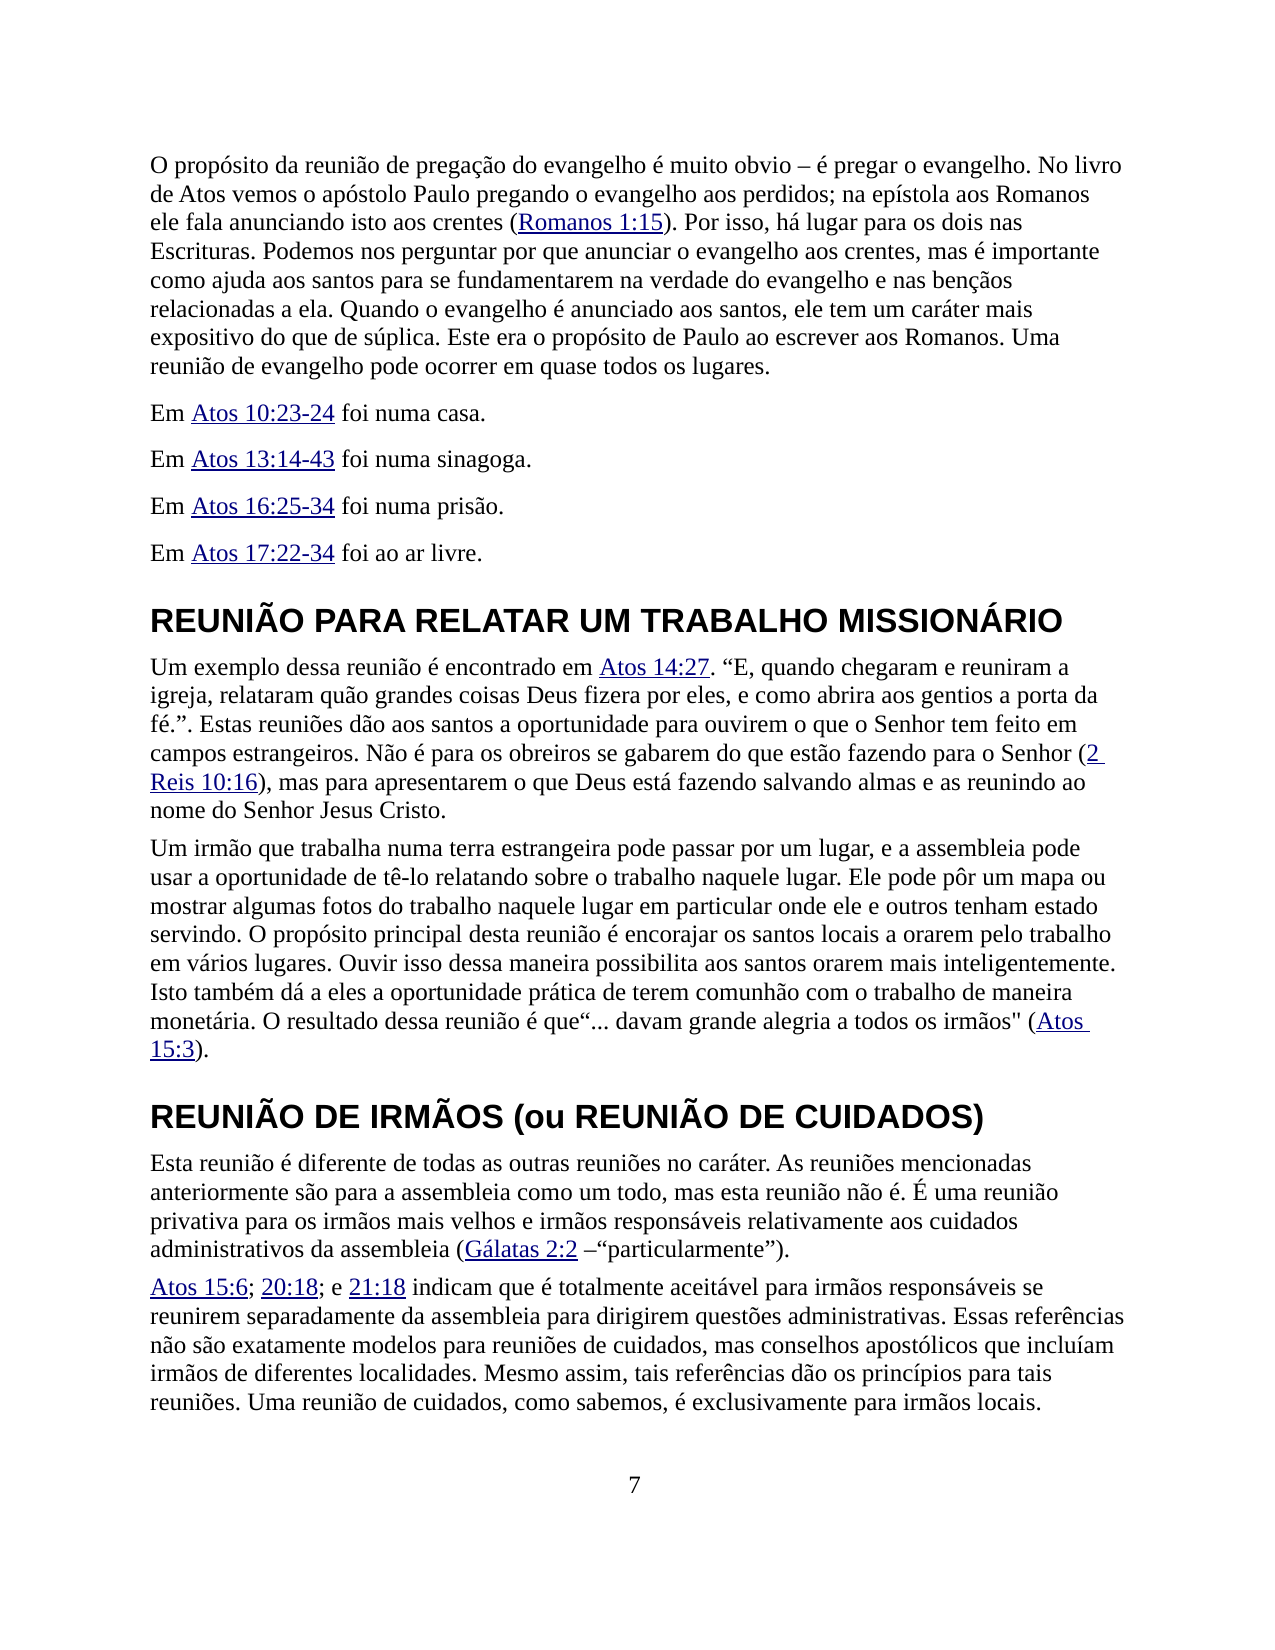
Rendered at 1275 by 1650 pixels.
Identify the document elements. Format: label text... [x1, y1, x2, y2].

text Esta reunião é diferente de todas as outras reuniões no caráter. As reuniões mencionadas anteriormente são para a assembleia como um todo, mas esta reunião não é. É uma reunião privativa para os irmãos mais velhos e irmãos responsáveis relativamente aos cuidados administrativos da assembleia (Gálatas 2:2 –“particularmente”). [150, 1148, 1125, 1263]
text Atos 15:6; 20:18; e 21:18 indicam que é totalmente aceitável para irmãos responsáveis se reunirem separadamente da assembleia para dirigirem questões administrativas. Essas referências não são exatamente modelos para reuniões de cuidados, mas conselhos apostólicos que incluíam irmãos de diferentes localidades. Mesmo assim, tais referências dão os princípios para tais reuniões. Uma reunião de cuidados, como sabemos, é exclusivamente para irmãos locais. [150, 1272, 1125, 1416]
text Em Atos 13:14-43 foi numa sinagoga. [150, 444, 1125, 473]
subtitle REUNIÃO DE IRMÃOS (ou REUNIÃO DE CUIDADOS) [150, 1097, 1125, 1136]
text Em Atos 16:25-34 foi numa prisão. [150, 491, 1125, 520]
subtitle REUNIÃO PARA RELATAR UM TRABALHO MISSIONÁRIO [150, 601, 1125, 639]
text Em Atos 10:23-24 foi numa casa. [150, 398, 1125, 427]
text Um exemplo dessa reunião é encontrado em Atos 14:27. “E, quando chegaram e reuniram a igreja, relataram quão grandes coisas Deus fizera por eles, e como abrira aos gentios a porta da fé.”. Estas reuniões dão aos santos a oportunidade para ouvirem o que o Senhor tem feito em campos estrangeiros. Não é para os obreiros se gabarem do que estão fazendo para o Senhor (2 Reis 10:16), mas para apresentarem o que Deus está fazendo salvando almas e as reunindo ao nome do Senhor Jesus Cristo. [150, 652, 1125, 824]
text O propósito da reunião de pregação do evangelho é muito obvio – é pregar o evangelho. No livro de Atos vemos o apóstolo Paulo pregando o evangelho aos perdidos; na epístola aos Romanos ele fala anunciando isto aos crentes (Romanos 1:15). Por isso, há lugar para os dois nas Escrituras. Podemos nos perguntar por que anunciar o evangelho aos crentes, mas é importante como ajuda aos santos para se fundamentarem na verdade do evangelho e nas bençãos relacionadas a ela. Quando o evangelho é anunciado aos santos, ele tem um caráter mais expositivo do que de súplica. Este era o propósito de Paulo ao escrever aos Romanos. Uma reunião de evangelho pode ocorrer em quase todos os lugares. [150, 150, 1125, 380]
text Em Atos 17:22-34 foi ao ar livre. [150, 538, 1125, 567]
text Um irmão que trabalha numa terra estrangeira pode passar por um lugar, e a assembleia pode usar a oportunidade de tê-lo relatando sobre o trabalho naquele lugar. Ele pode pôr um mapa ou mostrar algumas fotos do trabalho naquele lugar em particular onde ele e outros tenham estado servindo. O propósito principal desta reunião é encorajar os santos locais a orarem pelo trabalho em vários lugares. Ouvir isso dessa maneira possibilita aos santos orarem mais inteligentemente. Isto também dá a eles a oportunidade prática de terem comunhão com o trabalho de maneira monetária. O resultado dessa reunião é que“... davam grande alegria a todos os irmãos" (Atos 15:3). [150, 833, 1125, 1063]
